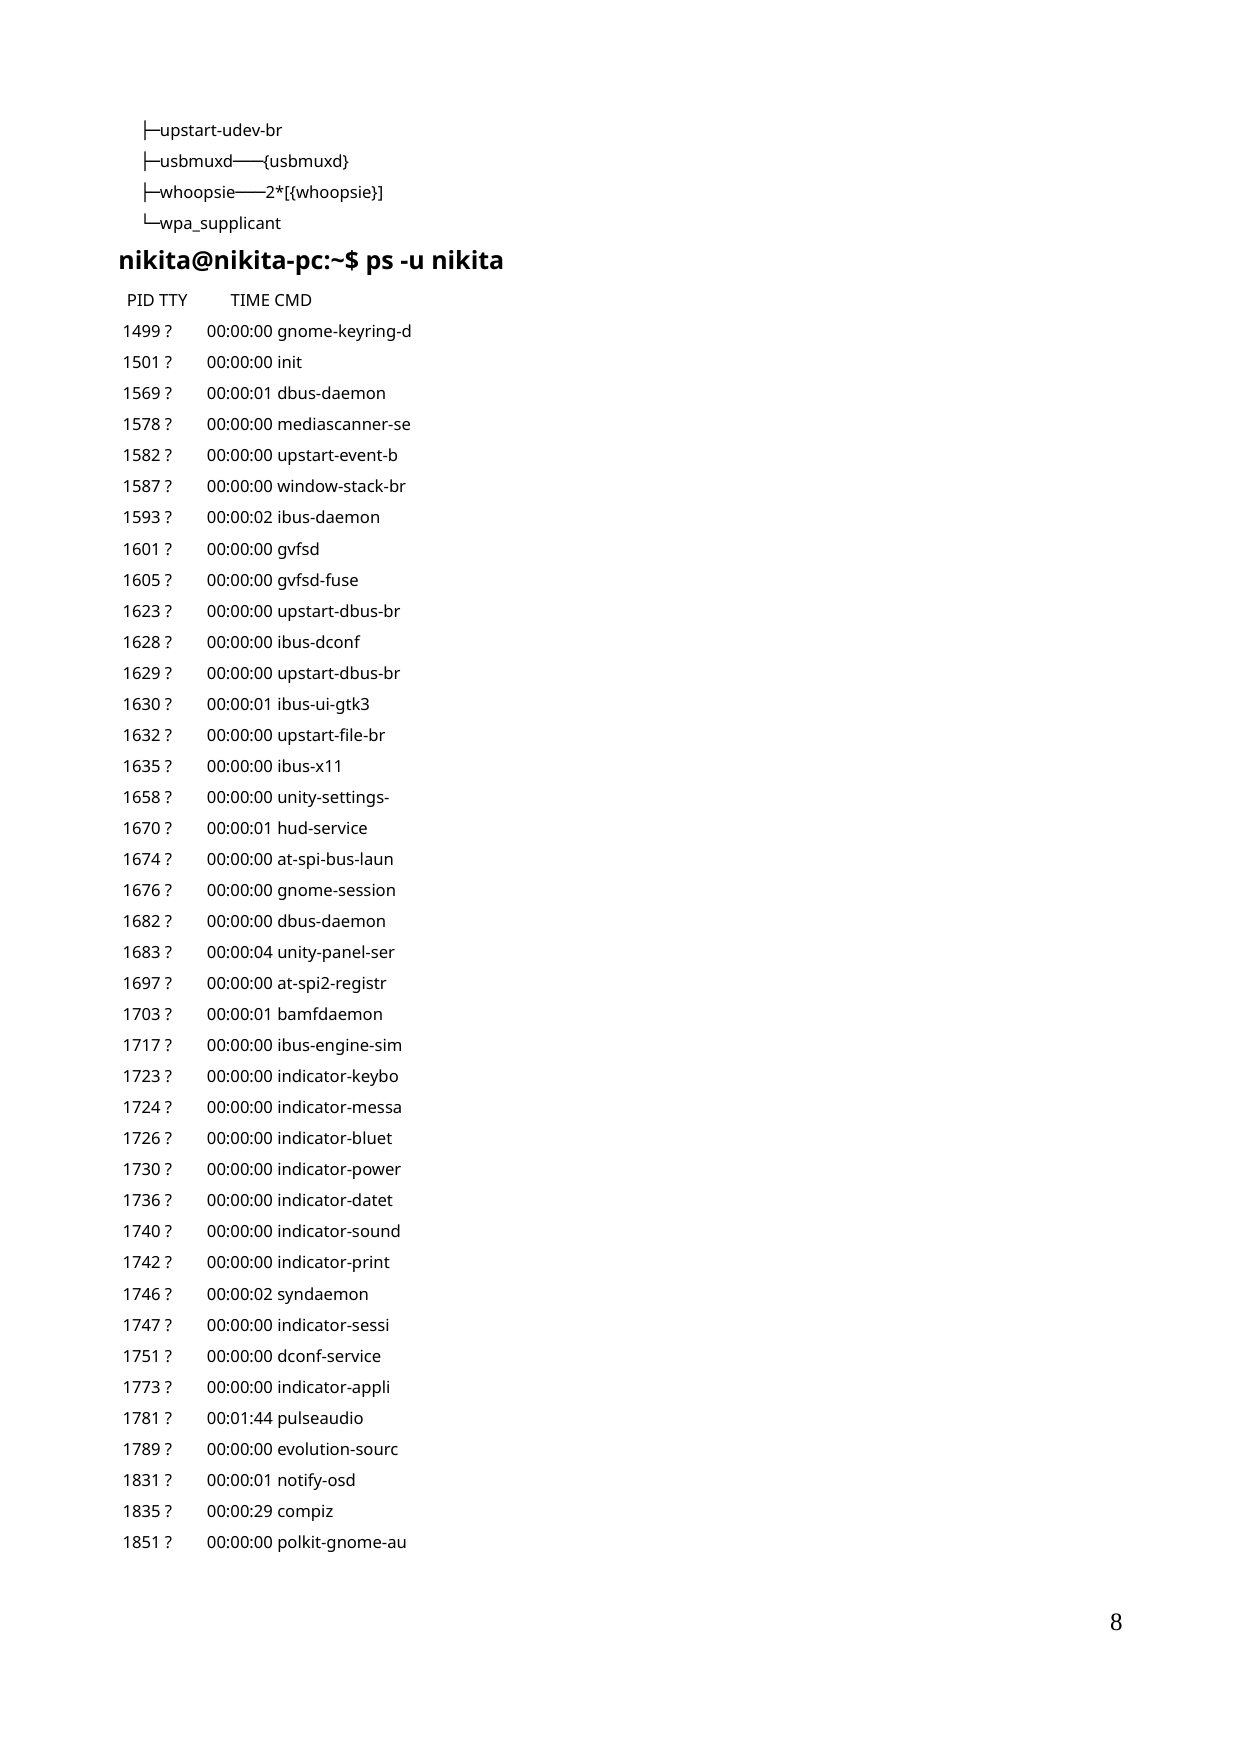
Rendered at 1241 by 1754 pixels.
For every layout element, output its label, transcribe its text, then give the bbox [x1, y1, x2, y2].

list 1683 ? 00:00:04 unity-panel-ser [118, 941, 1122, 963]
list 1781 ? 00:01:44 pulseaudio [118, 1406, 1122, 1429]
list 1835 ? 00:00:29 compiz [118, 1499, 1122, 1522]
list 1676 ? 00:00:00 gnome-session [118, 879, 1122, 901]
list 1670 ? 00:00:01 hud-service [118, 817, 1122, 839]
list PID TTY TIME CMD [118, 289, 1122, 312]
list 1628 ? 00:00:00 ibus-dconf [118, 630, 1122, 653]
list 1569 ? 00:00:01 dbus-daemon [118, 382, 1122, 405]
list nikita@nikita-pc:~$ ps -u nikita [118, 242, 1122, 276]
list 1623 ? 00:00:00 upstart-dbus-br [118, 599, 1122, 622]
list 1742 ? 00:00:00 indicator-print [118, 1251, 1122, 1274]
list 1587 ? 00:00:00 window-stack-br [118, 475, 1122, 498]
list 1605 ? 00:00:00 gvfsd-fuse [118, 568, 1122, 591]
list 1499 ? 00:00:00 gnome-keyring-d [118, 320, 1122, 343]
list 1635 ? 00:00:00 ibus-x11 [118, 754, 1122, 777]
list 1593 ? 00:00:02 ibus-daemon [118, 506, 1122, 529]
list ├─whoopsie───2*[{whoopsie}] [118, 180, 1122, 203]
list 1747 ? 00:00:00 indicator-sessi [118, 1313, 1122, 1336]
list 1851 ? 00:00:00 polkit-gnome-au [118, 1531, 1122, 1553]
list 1601 ? 00:00:00 gvfsd [118, 537, 1122, 560]
list 1724 ? 00:00:00 indicator-messa [118, 1096, 1122, 1119]
list 1582 ? 00:00:00 upstart-event-b [118, 444, 1122, 467]
list 1746 ? 00:00:02 syndaemon [118, 1282, 1122, 1305]
list 1723 ? 00:00:00 indicator-keybo [118, 1065, 1122, 1088]
list 1751 ? 00:00:00 dconf-service [118, 1344, 1122, 1367]
list 1831 ? 00:00:01 notify-osd [118, 1468, 1122, 1491]
list 1578 ? 00:00:00 mediascanner-se [118, 413, 1122, 436]
list 1740 ? 00:00:00 indicator-sound [118, 1220, 1122, 1243]
list 1773 ? 00:00:00 indicator-appli [118, 1375, 1122, 1398]
list 1629 ? 00:00:00 upstart-dbus-br [118, 661, 1122, 684]
list 1632 ? 00:00:00 upstart-file-br [118, 723, 1122, 746]
list 1658 ? 00:00:00 unity-settings- [118, 786, 1122, 808]
list └─wpa_supplicant [118, 211, 1122, 234]
list 1703 ? 00:00:01 bamfdaemon [118, 1003, 1122, 1026]
list 1682 ? 00:00:00 dbus-daemon [118, 910, 1122, 932]
list 1697 ? 00:00:00 at-spi2-registr [118, 972, 1122, 994]
list ├─upstart-udev-br [118, 118, 1122, 141]
list 1630 ? 00:00:01 ibus-ui-gtk3 [118, 692, 1122, 715]
list 1717 ? 00:00:00 ibus-engine-sim [118, 1034, 1122, 1057]
list 1674 ? 00:00:00 at-spi-bus-laun [118, 848, 1122, 870]
list 1789 ? 00:00:00 evolution-sourc [118, 1437, 1122, 1460]
list 1730 ? 00:00:00 indicator-power [118, 1158, 1122, 1181]
list ├─usbmuxd───{usbmuxd} [118, 149, 1122, 172]
list 1726 ? 00:00:00 indicator-bluet [118, 1127, 1122, 1150]
list 1501 ? 00:00:00 init [118, 351, 1122, 374]
list 1736 ? 00:00:00 indicator-datet [118, 1189, 1122, 1212]
